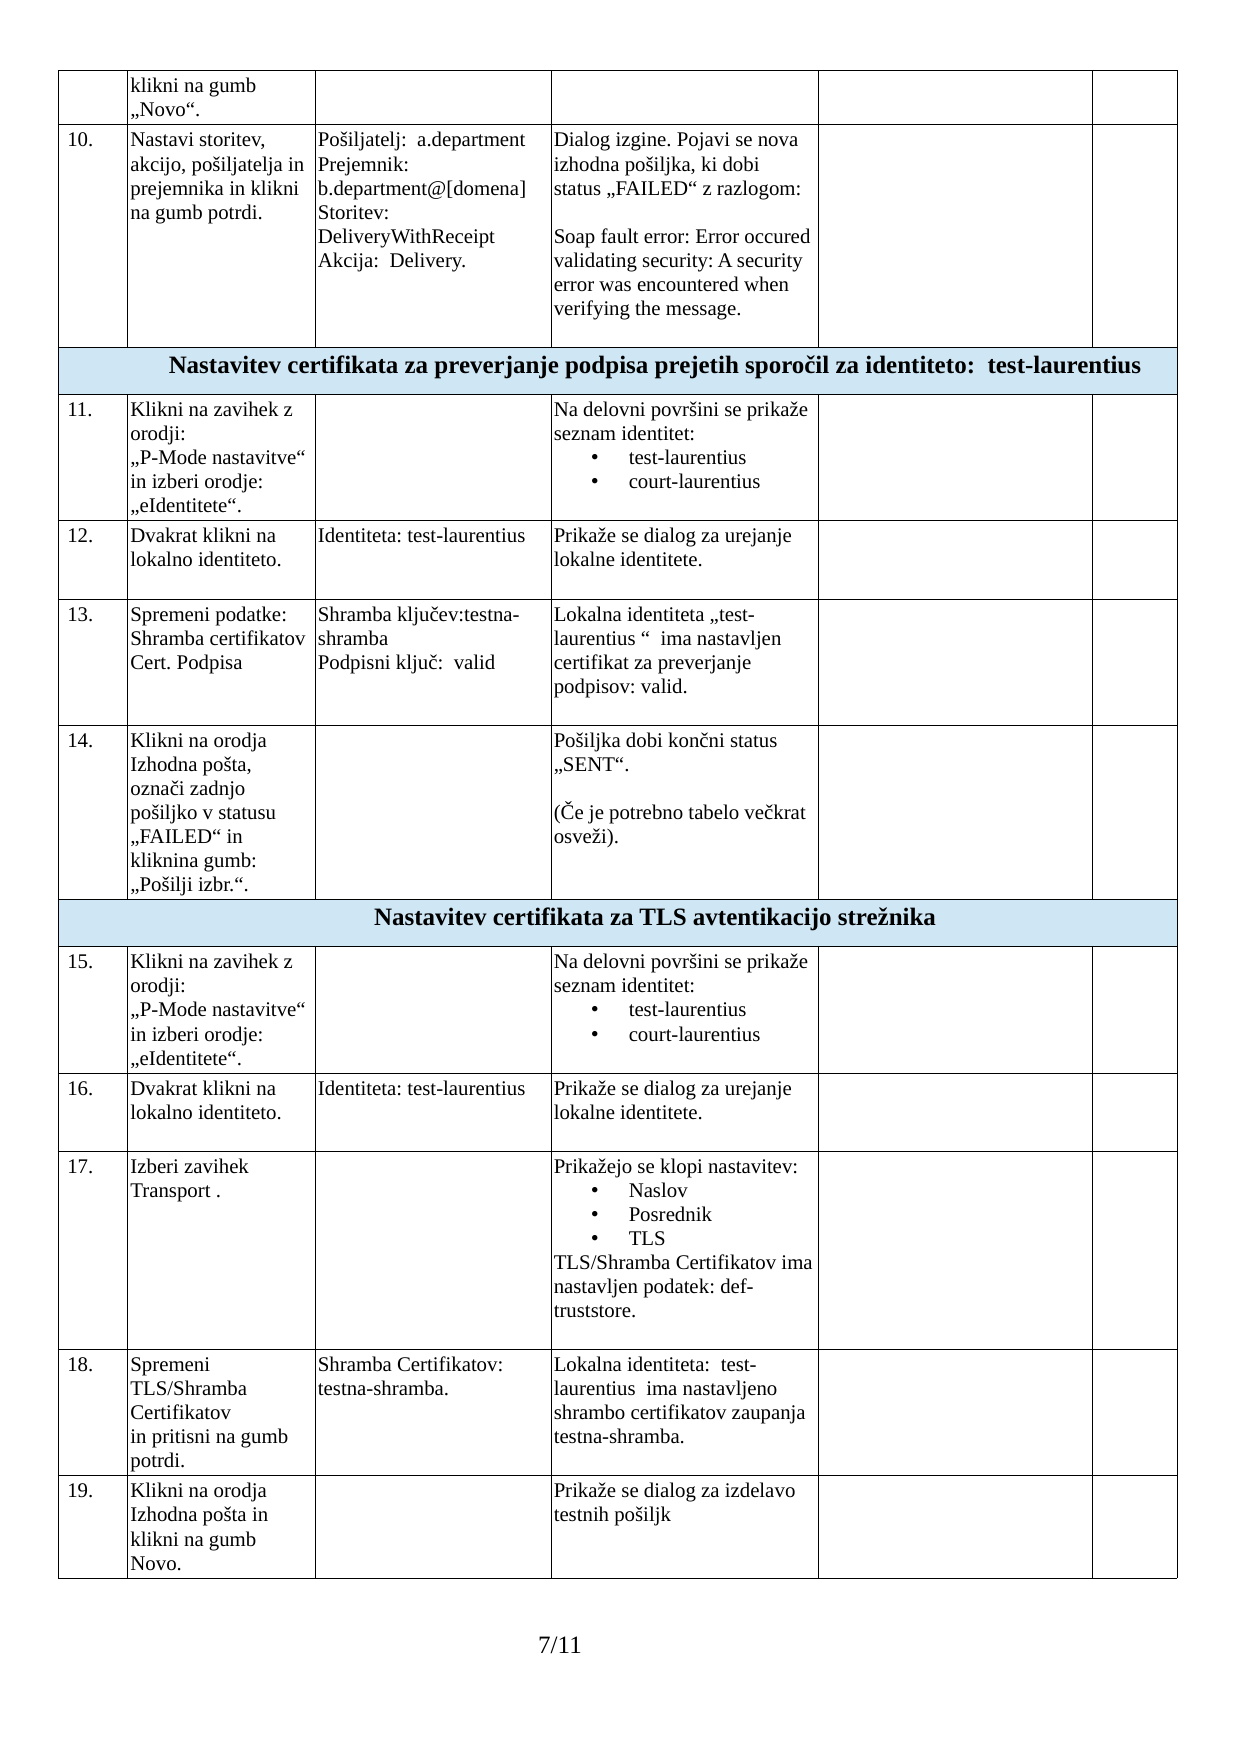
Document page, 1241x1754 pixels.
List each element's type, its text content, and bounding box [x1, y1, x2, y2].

table_cell [819, 726, 1092, 899]
table_cell [59, 1152, 127, 1349]
table_cell Klikni na zavihek z orodji: „P-Mode nastavitve“ in izberi orodje: „eIdentitete“. [128, 395, 315, 520]
table_cell Nastavitev certifikata za TLS avtentikacijo strežnika [59, 900, 1177, 946]
table_cell Spremeni podatke: Shramba certifikatov Cert. Podpisa [128, 600, 315, 725]
table_cell [1093, 125, 1177, 347]
table_cell [316, 1476, 551, 1577]
table_cell [316, 1152, 551, 1349]
table_cell [59, 71, 127, 124]
table_cell Dvakrat klikni na lokalno identiteto. [128, 521, 315, 598]
table_cell Lokalna identiteta „test-laurentius “ ima nastavljen certifikat za preverjanje podpisov: valid. [552, 600, 818, 725]
table_cell Nastavi storitev, akcijo, pošiljatelja in prejemnika in klikni na gumb potrdi. [128, 125, 315, 347]
table_cell Klikni na zavihek z orodji: „P-Mode nastavitve“ in izberi orodje: „eIdentitete“. [128, 947, 315, 1072]
table_cell [1093, 1350, 1177, 1475]
table_cell [59, 600, 127, 725]
table_cell Prikažejo se klopi nastavitev: Naslov Posrednik TLS TLS/Shramba Certifikatov ima nastavljen podatek: def-truststore. [552, 1152, 818, 1349]
table_cell [59, 947, 127, 1072]
table_cell [819, 600, 1092, 725]
table_cell Izberi zavihek Transport . [128, 1152, 315, 1349]
table_cell Prikaže se dialog za urejanje lokalne identitete. [552, 1074, 818, 1151]
table_cell [1093, 600, 1177, 725]
table_cell [819, 1074, 1092, 1151]
table_cell [819, 1350, 1092, 1475]
table_cell [316, 947, 551, 1072]
table_cell klikni na gumb „Novo“. [128, 71, 315, 124]
table_cell Spremeni TLS/Shramba Certifikatov in pritisni na gumb potrdi. [128, 1350, 315, 1475]
table_cell Dialog izgine. Pojavi se nova izhodna pošiljka, ki dobi status „FAILED“ z razlogom: Soap fault error: Error occured validating security: A security error was encountered when verifying the message. [552, 125, 818, 347]
table_cell [819, 71, 1092, 124]
table_cell [59, 1074, 127, 1151]
table_cell Identiteta: test-laurentius [316, 521, 551, 598]
table_cell [1093, 395, 1177, 520]
table_cell Dvakrat klikni na lokalno identiteto. [128, 1074, 315, 1151]
table_cell [1093, 726, 1177, 899]
table_cell [1093, 947, 1177, 1072]
table_cell [316, 726, 551, 899]
table_cell Lokalna identiteta: test-laurentius ima nastavljeno shrambo certifikatov zaupanja testna-shramba. [552, 1350, 818, 1475]
table_cell [1093, 1152, 1177, 1349]
table_cell [316, 71, 551, 124]
table_cell [1093, 1074, 1177, 1151]
table_cell [1093, 1476, 1177, 1577]
table_cell Prikaže se dialog za izdelavo testnih pošiljk [552, 1476, 818, 1577]
table_cell Prikaže se dialog za urejanje lokalne identitete. [552, 521, 818, 598]
table_cell [59, 395, 127, 520]
table_cell Klikni na orodja Izhodna pošta, označi zadnjo pošiljko v statusu „FAILED“ in kliknina gumb: „Pošilji izbr.“. [128, 726, 315, 899]
table_cell Shramba Certifikatov: testna-shramba. [316, 1350, 551, 1475]
table_cell [59, 1476, 127, 1577]
table_cell Na delovni površini se prikaže seznam identitet: test-laurentius court-laurentius [552, 395, 818, 520]
table_cell Klikni na orodja Izhodna pošta in klikni na gumb Novo. [128, 1476, 315, 1577]
table_cell [59, 125, 127, 347]
table_cell Shramba ključev:testna-shramba Podpisni ključ: valid [316, 600, 551, 725]
table_cell [1093, 71, 1177, 124]
table_cell Identiteta: test-laurentius [316, 1074, 551, 1151]
table_cell [59, 521, 127, 598]
table_cell Na delovni površini se prikaže seznam identitet: test-laurentius court-laurentius [552, 947, 818, 1072]
table_cell [819, 947, 1092, 1072]
table_cell [1093, 521, 1177, 598]
table_cell [59, 1350, 127, 1475]
table_cell [819, 521, 1092, 598]
table_cell Pošiljatelj: a.department Prejemnik: b.department@[domena] Storitev: DeliveryWithReceipt Akcija: Delivery. [316, 125, 551, 347]
table_cell [819, 125, 1092, 347]
table_cell Pošiljka dobi končni status „SENT“. (Če je potrebno tabelo večkrat osveži). [552, 726, 818, 899]
table_cell Nastavitev certifikata za preverjanje podpisa prejetih sporočil za identiteto: test-laurentius [59, 348, 1177, 394]
table_cell [819, 1476, 1092, 1577]
table_cell [59, 726, 127, 899]
table_cell [819, 1152, 1092, 1349]
table_cell [316, 395, 551, 520]
table_cell [819, 395, 1092, 520]
table_cell [552, 71, 818, 124]
